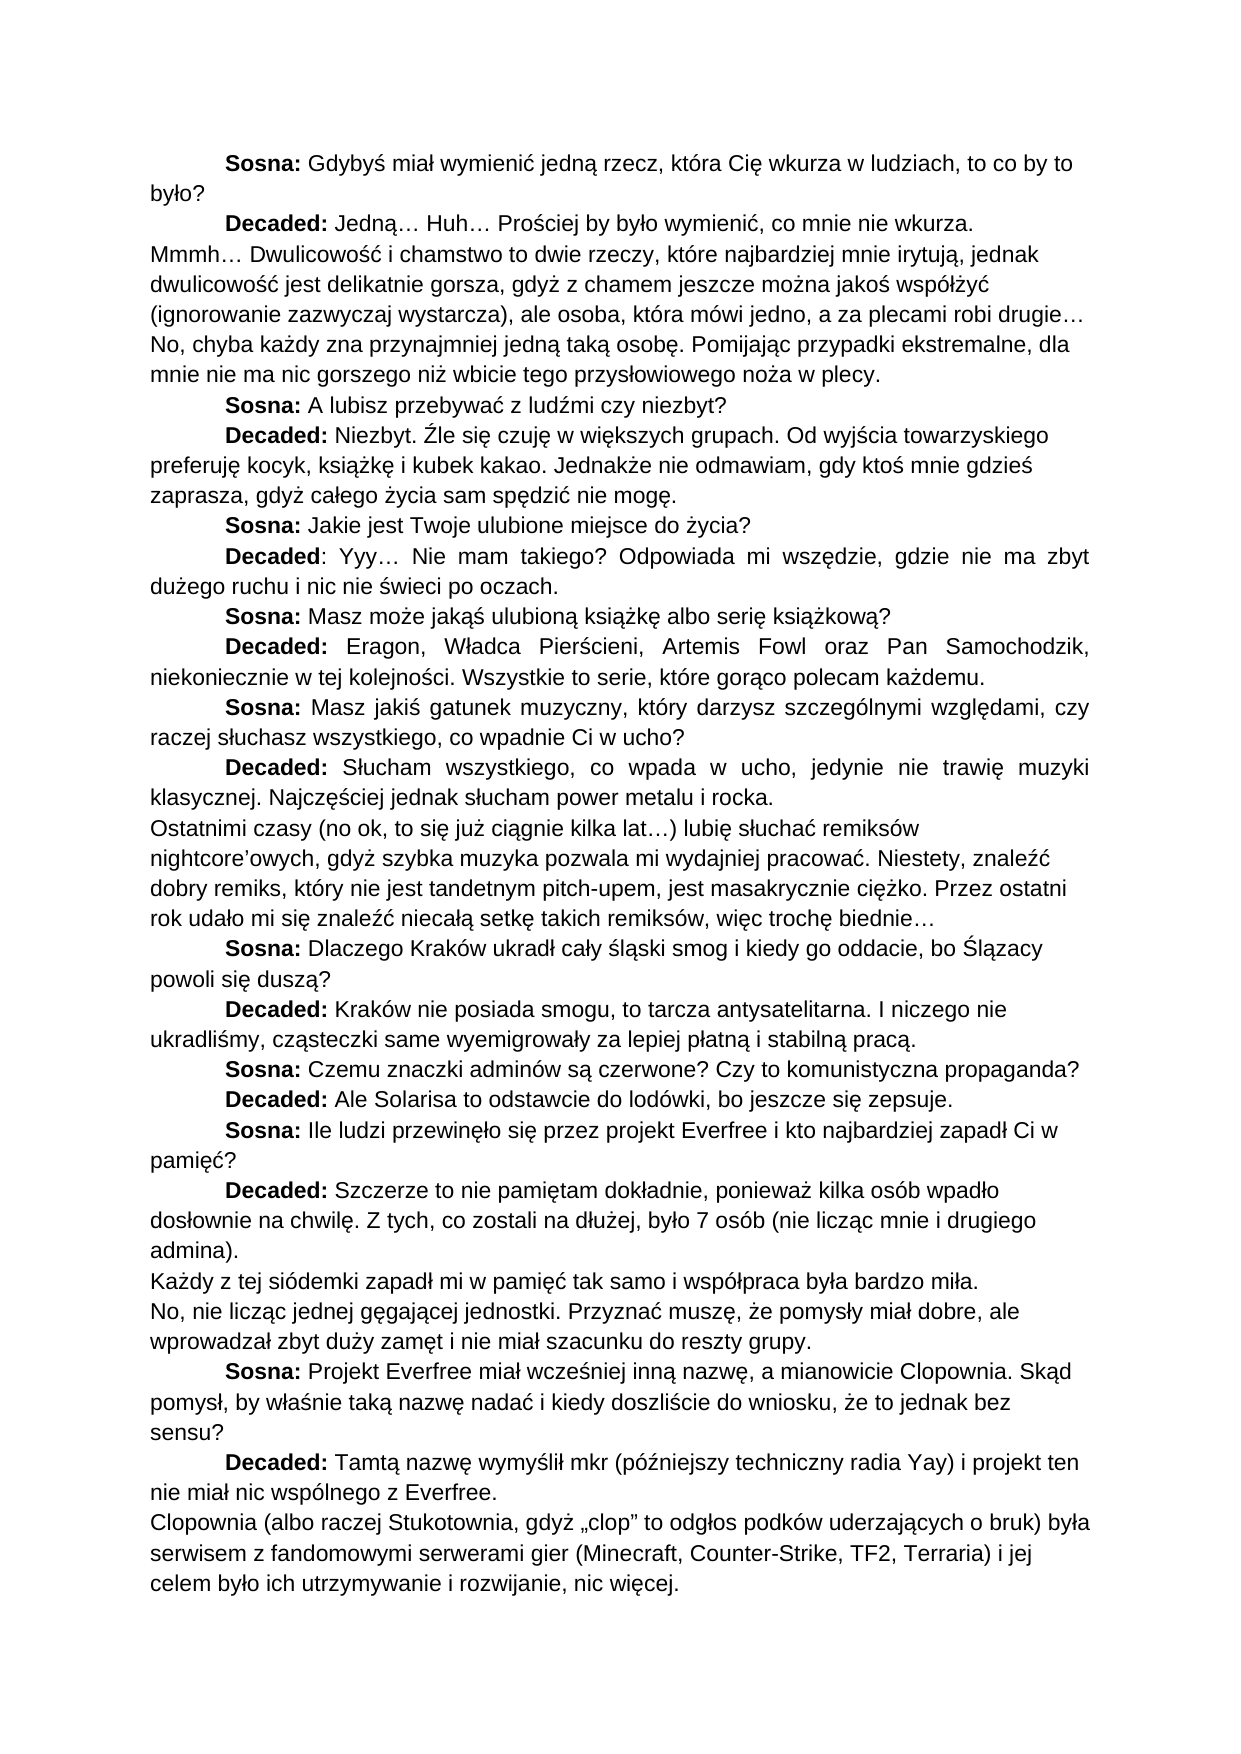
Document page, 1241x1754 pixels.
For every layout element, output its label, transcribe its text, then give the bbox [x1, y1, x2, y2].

text Każdy z tej siódemki zapadł mi w pamięć tak samo i współpraca była bardzo miła. [150, 1268, 1090, 1294]
text Decaded: Ale Solarisa to odstawcie do lodówki, bo jeszcze się zepsuje. [150, 1086, 1090, 1113]
text Decaded: Yyy… Nie mam takiego? Odpowiada mi wszędzie, gdzie nie ma zbyt dużego ruchu i nic nie świeci po oczach. [150, 543, 1090, 599]
text Clopownia (albo raczej Stukotownia, gdyż „clop” to odgłos podków uderzających o bruk) była serwisem z fandomowymi serwerami gier (Minecraft, Counter-Strike, TF2, Terraria) i jej celem było ich utrzymywanie i rozwijanie, nic więcej. [150, 1509, 1090, 1596]
text Sosna: Ile ludzi przewinęło się przez projekt Everfree i kto najbardziej zapadł Ci w pamięć? [150, 1117, 1090, 1173]
text Decaded: Kraków nie posiada smogu, to tarcza antysatelitarna. I niczego nie ukradliśmy, cząsteczki same wyemigrowały za lepiej płatną i stabilną pracą. [150, 996, 1090, 1052]
text Decaded: Jedną… Huh… Prościej by było wymienić, co mnie nie wkurza. [150, 210, 1090, 237]
text Sosna: Czemu znaczki adminów są czerwone? Czy to komunistyczna propaganda? [150, 1056, 1090, 1083]
text Decaded: Tamtą nazwę wymyślił mkr (późniejszy techniczny radia Yay) i projekt ten nie miał nic wspólnego z Everfree. [150, 1449, 1090, 1506]
text Decaded: Niezbyt. Źle się czuję w większych grupach. Od wyjścia towarzyskiego preferuję kocyk, książkę i kubek kakao. Jednakże nie odmawiam, gdy ktoś mnie gdzieś zaprasza, gdyż całego życia sam spędzić nie mogę. [150, 422, 1090, 509]
text Sosna: Masz może jakąś ulubioną książkę albo serię książkową? [150, 603, 1090, 629]
text Sosna: Jakie jest Twoje ulubione miejsce do życia? [150, 512, 1090, 539]
text Sosna: Dlaczego Kraków ukradł cały śląski smog i kiedy go oddacie, bo Ślązacy powoli się duszą? [150, 935, 1090, 992]
text Sosna: Projekt Everfree miał wcześniej inną nazwę, a mianowicie Clopownia. Skąd pomysł, by właśnie taką nazwę nadać i kiedy doszliście do wniosku, że to jednak bez sensu? [150, 1358, 1090, 1445]
text Decaded: Słucham wszystkiego, co wpada w ucho, jedynie nie trawię muzyki klasycznej. Najczęściej jednak słucham power metalu i rocka. [150, 754, 1090, 811]
text Mmmh… Dwulicowość i chamstwo to dwie rzeczy, które najbardziej mnie irytują, jednak dwulicowość jest delikatnie gorsza, gdyż z chamem jeszcze można jakoś współżyć (ignorowanie zazwyczaj wystarcza), ale osoba, która mówi jedno, a za plecami robi drugie… No, chyba każdy zna przynajmniej jedną taką osobę. Pomijając przypadki ekstremalne, dla mnie nie ma nic gorszego niż wbicie tego przysłowiowego noża w plecy. [150, 241, 1090, 388]
text Sosna: A lubisz przebywać z ludźmi czy niezbyt? [150, 392, 1090, 418]
text Decaded: Eragon, Władca Pierścieni, Artemis Fowl oraz Pan Samochodzik, niekoniecznie w tej kolejności. Wszystkie to serie, które gorąco polecam każdemu. [150, 633, 1090, 690]
text Decaded: Szczerze to nie pamiętam dokładnie, ponieważ kilka osób wpadło dosłownie na chwilę. Z tych, co zostali na dłużej, było 7 osób (nie licząc mnie i drugiego admina). [150, 1177, 1090, 1264]
text Sosna: Masz jakiś gatunek muzyczny, który darzysz szczególnymi względami, czy raczej słuchasz wszystkiego, co wpadnie Ci w ucho? [150, 694, 1090, 750]
text Sosna: Gdybyś miał wymienić jedną rzecz, która Cię wkurza w ludziach, to co by to było? [150, 150, 1090, 207]
text No, nie licząc jednej gęgającej jednostki. Przyznać muszę, że pomysły miał dobre, ale wprowadzał zbyt duży zamęt i nie miał szacunku do reszty grupy. [150, 1298, 1090, 1354]
text Ostatnimi czasy (no ok, to się już ciągnie kilka lat…) lubię słuchać remiksów nightcore’owych, gdyż szybka muzyka pozwala mi wydajniej pracować. Niestety, znaleźć dobry remiks, który nie jest tandetnym pitch-upem, jest masakrycznie ciężko. Przez ostatni rok udało mi się znaleźć niecałą setkę takich remiksów, więc trochę biednie… [150, 814, 1090, 932]
